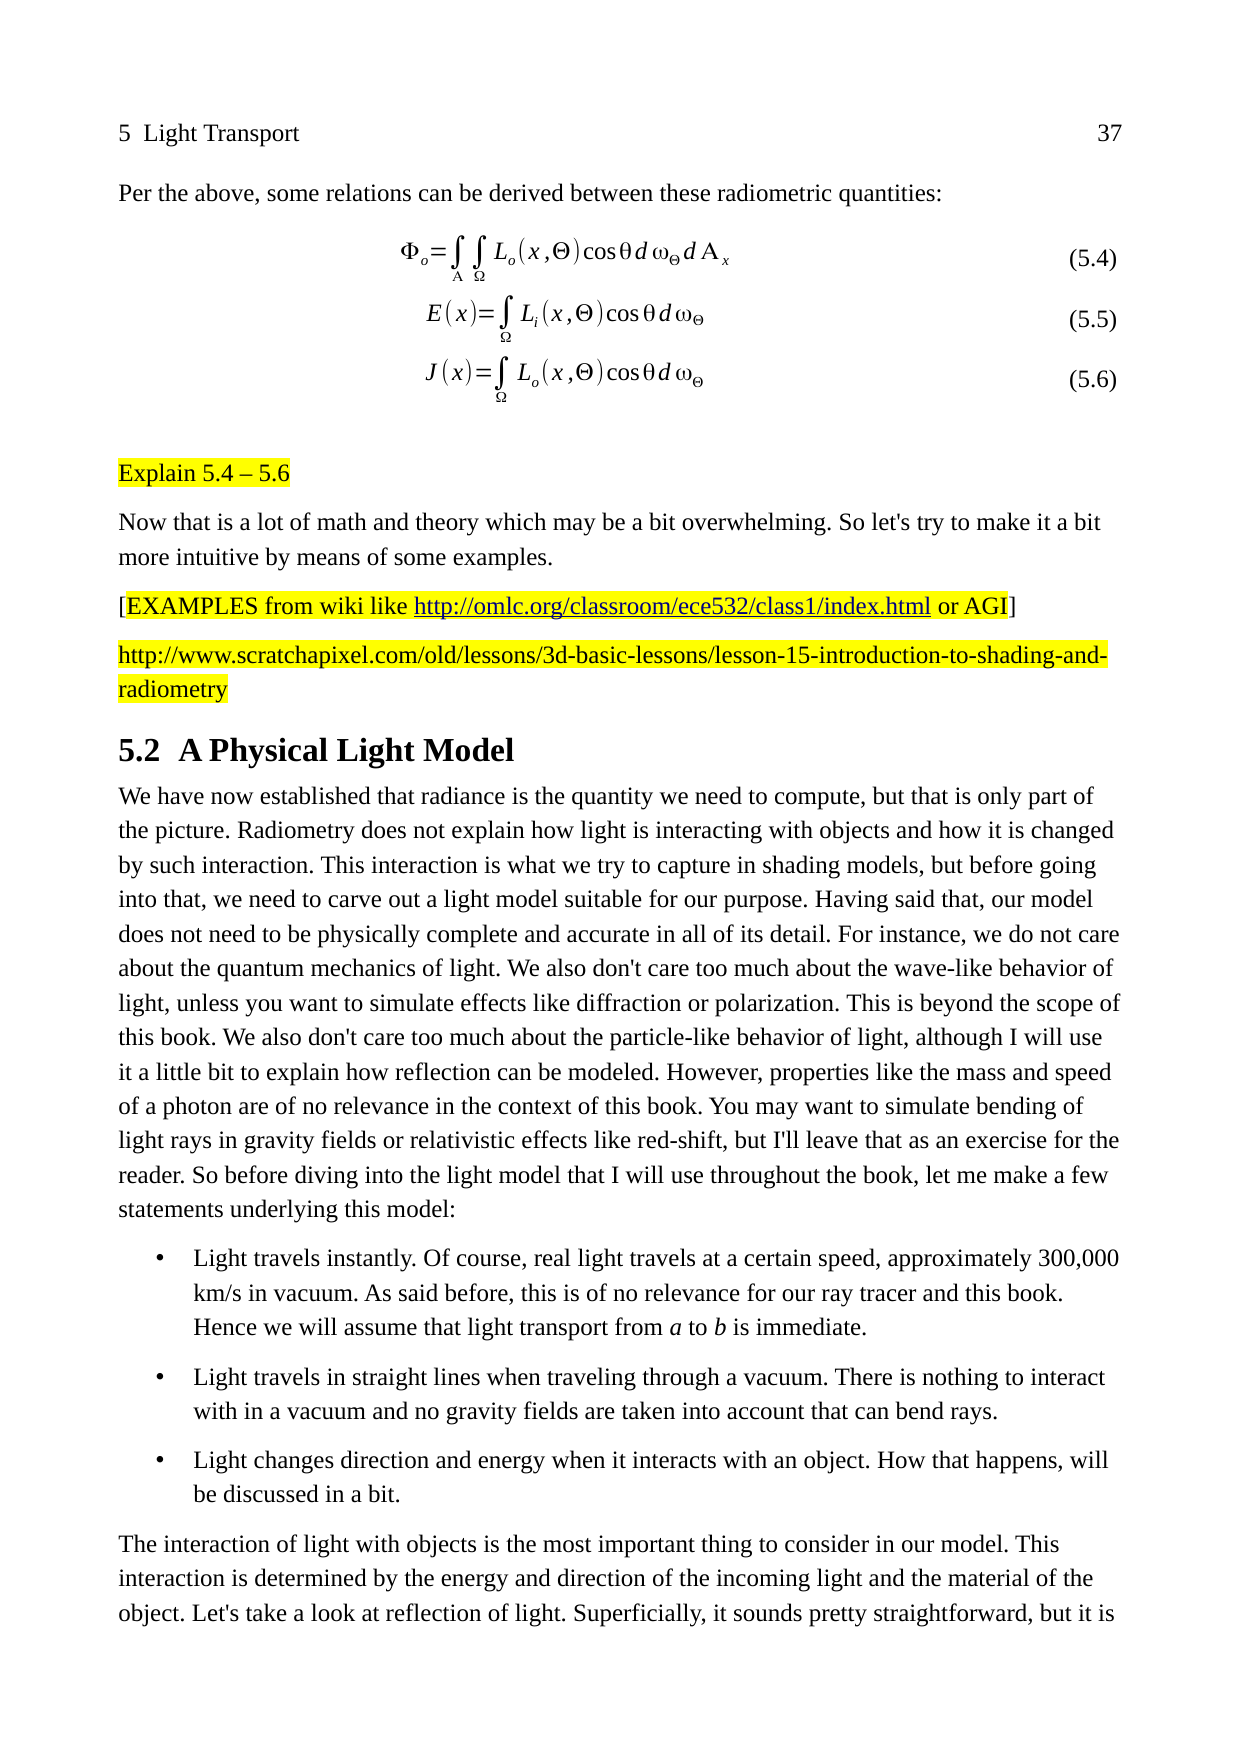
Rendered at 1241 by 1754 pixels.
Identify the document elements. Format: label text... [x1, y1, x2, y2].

subtitle A Physical Light Model [118, 729, 1122, 768]
text [EXAMPLES from wiki like http://omlc.org/classroom/ece532/class1/index.html or AGI] [118, 591, 1122, 619]
table_header [118, 288, 1011, 348]
table_header [118, 227, 1011, 288]
text http://www.scratchapixel.com/old/lessons/3d-basic-lessons/lesson-15-introduction-to-shading-and-radiometry [118, 640, 1122, 703]
text Now that is a lot of math and theory which may be a bit overwhelming. So let's try to make it a bit more intuitive by means of some examples. [118, 507, 1122, 570]
table_header [118, 349, 1011, 409]
text Explain 5.4 – 5.6 [118, 458, 1122, 487]
list Light travels in straight lines when traveling through a vacuum. There is nothing to interact with in a vacuum and no gravity fields are taken into account that can bend rays. [156, 1362, 1122, 1425]
text We have now established that radiance is the quantity we need to compute, but that is only part of the picture. Radiometry does not explain how light is interacting with objects and how it is changed by such interaction. This interaction is what we try to capture in shading models, but before going into that, we need to carve out a light model suitable for our purpose. Having said that, our model does not need to be physically complete and accurate in all of its detail. For instance, we do not care about the quantum mechanics of light. We also don't care too much about the wave-like behavior of light, unless you want to simulate effects like diffraction or polarization. This is beyond the scope of this book. We also don't care too much about the particle-like behavior of light, although I will use it a little bit to explain how reflection can be modeled. However, properties like the mass and speed of a photon are of no relevance in the context of this book. You may want to simulate bending of light rays in gravity fields or relativistic effects like red-shift, but I'll leave that as an exercise for the reader. So before diving into the light model that I will use throughout the book, let me make a few statements underlying this model: [118, 781, 1122, 1223]
table_header (5.6) [1011, 349, 1122, 409]
text Per the above, some relations can be derived between these radiometric quantities: [118, 178, 1122, 207]
table_header (5.5) [1011, 288, 1122, 348]
text The interaction of light with objects is the most important thing to consider in our model. This interaction is determined by the energy and direction of the incoming light and the material of the object. Let's take a look at reflection of light. Superficially, it sounds pretty straightforward, but it is [118, 1529, 1122, 1626]
table_header (5.4) [1011, 227, 1122, 288]
list Light changes direction and energy when it interacts with an object. How that happens, will be discussed in a bit. [156, 1445, 1122, 1508]
list Light travels instantly. Of course, real light travels at a certain speed, approximately 300,000 km/s in vacuum. As said before, this is of no relevance for our ray tracer and this book. Hence we will assume that light transport from a to b is immediate. [156, 1243, 1122, 1341]
